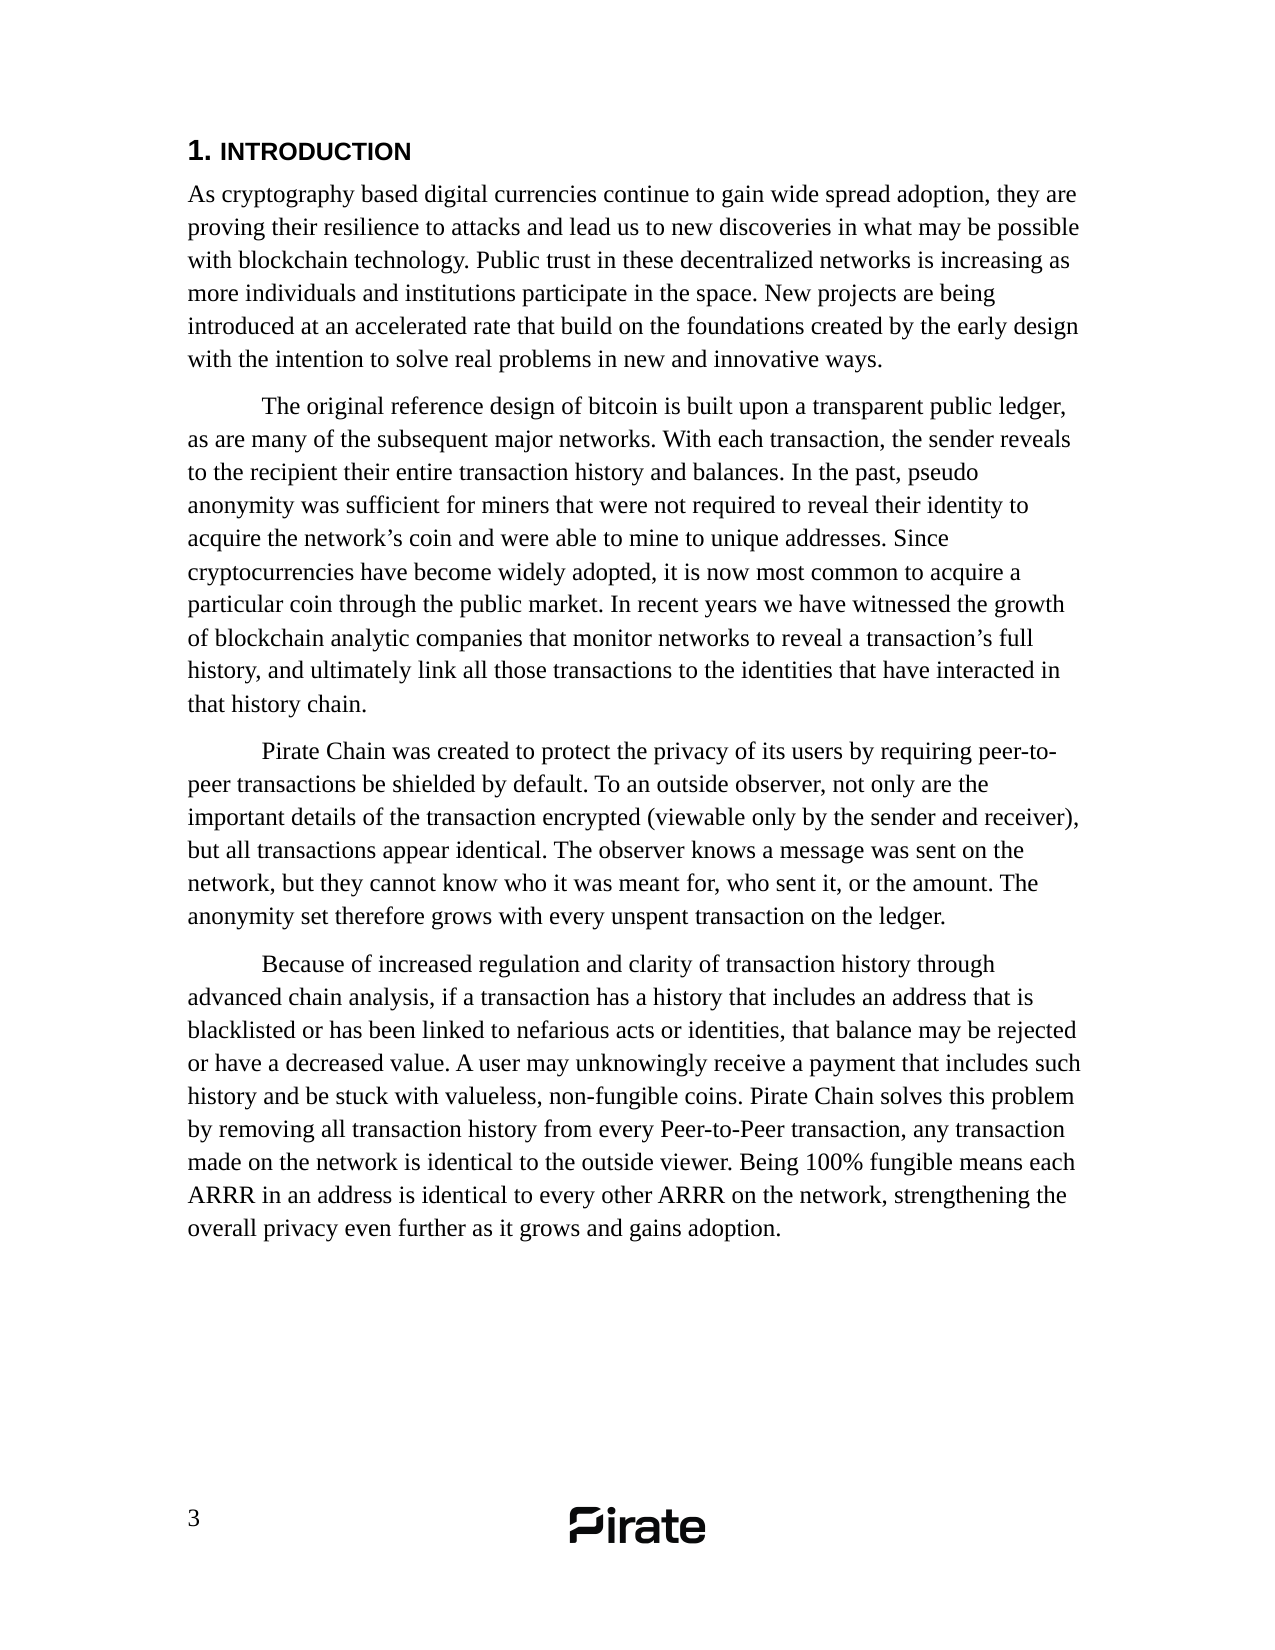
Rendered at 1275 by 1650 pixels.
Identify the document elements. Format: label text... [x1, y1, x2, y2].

picture [567, 1503, 708, 1547]
text As cryptography based digital currencies continue to gain wide spread adoption, they are proving their resilience to attacks and lead us to new discoveries in what may be possible with blockchain technology. Public trust in these decentralized networks is increasing as more individuals and institutions participate in the space. New projects are being introduced at an accelerated rate that build on the foundations created by the early design with the intention to solve real problems in new and innovative ways. [187, 179, 1087, 373]
text The original reference design of bitcoin is built upon a transparent public ledger, as are many of the subsequent major networks. With each transaction, the sender reveals to the recipient their entire transaction history and balances. In the past, pseudo anonymity was sufficient for miners that were not required to reveal their identity to acquire the network’s coin and were able to mine to unique addresses. Since cryptocurrencies have become widely adopted, it is now most common to acquire a particular coin through the public market. In recent years we have witnessed the growth of blockchain analytic companies that monitor networks to reveal a transaction’s full history, and ultimately link all those transactions to the identities that have interacted in that history chain. [187, 391, 1087, 717]
text Because of increased regulation and clarity of transaction history through advanced chain analysis, if a transaction has a history that includes an address that is blacklisted or has been linked to nefarious acts or identities, that balance may be rejected or have a decreased value. A user may unknowingly receive a payment that includes such history and be stuck with valueless, non-fungible coins. Pirate Chain solves this problem by removing all transaction history from every Peer-to-Peer transaction, any transaction made on the network is identical to the outside viewer. Being 100% fungible means each ARRR in an address is identical to every other ARRR on the network, strengthening the overall privacy even further as it grows and gains adoption. [187, 949, 1087, 1242]
text Pirate Chain was created to protect the privacy of its users by requiring peer-to-peer transactions be shielded by default. To an outside observer, not only are the important details of the transaction encrypted (viewable only by the sender and receiver), but all transactions appear identical. The observer knows a message was sent on the network, but they cannot know who it was meant for, who sent it, or the amount. The anonymity set therefore grows with every unspent transaction on the ledger. [187, 736, 1087, 930]
subtitle 1. INTRODUCTION [187, 133, 1087, 166]
